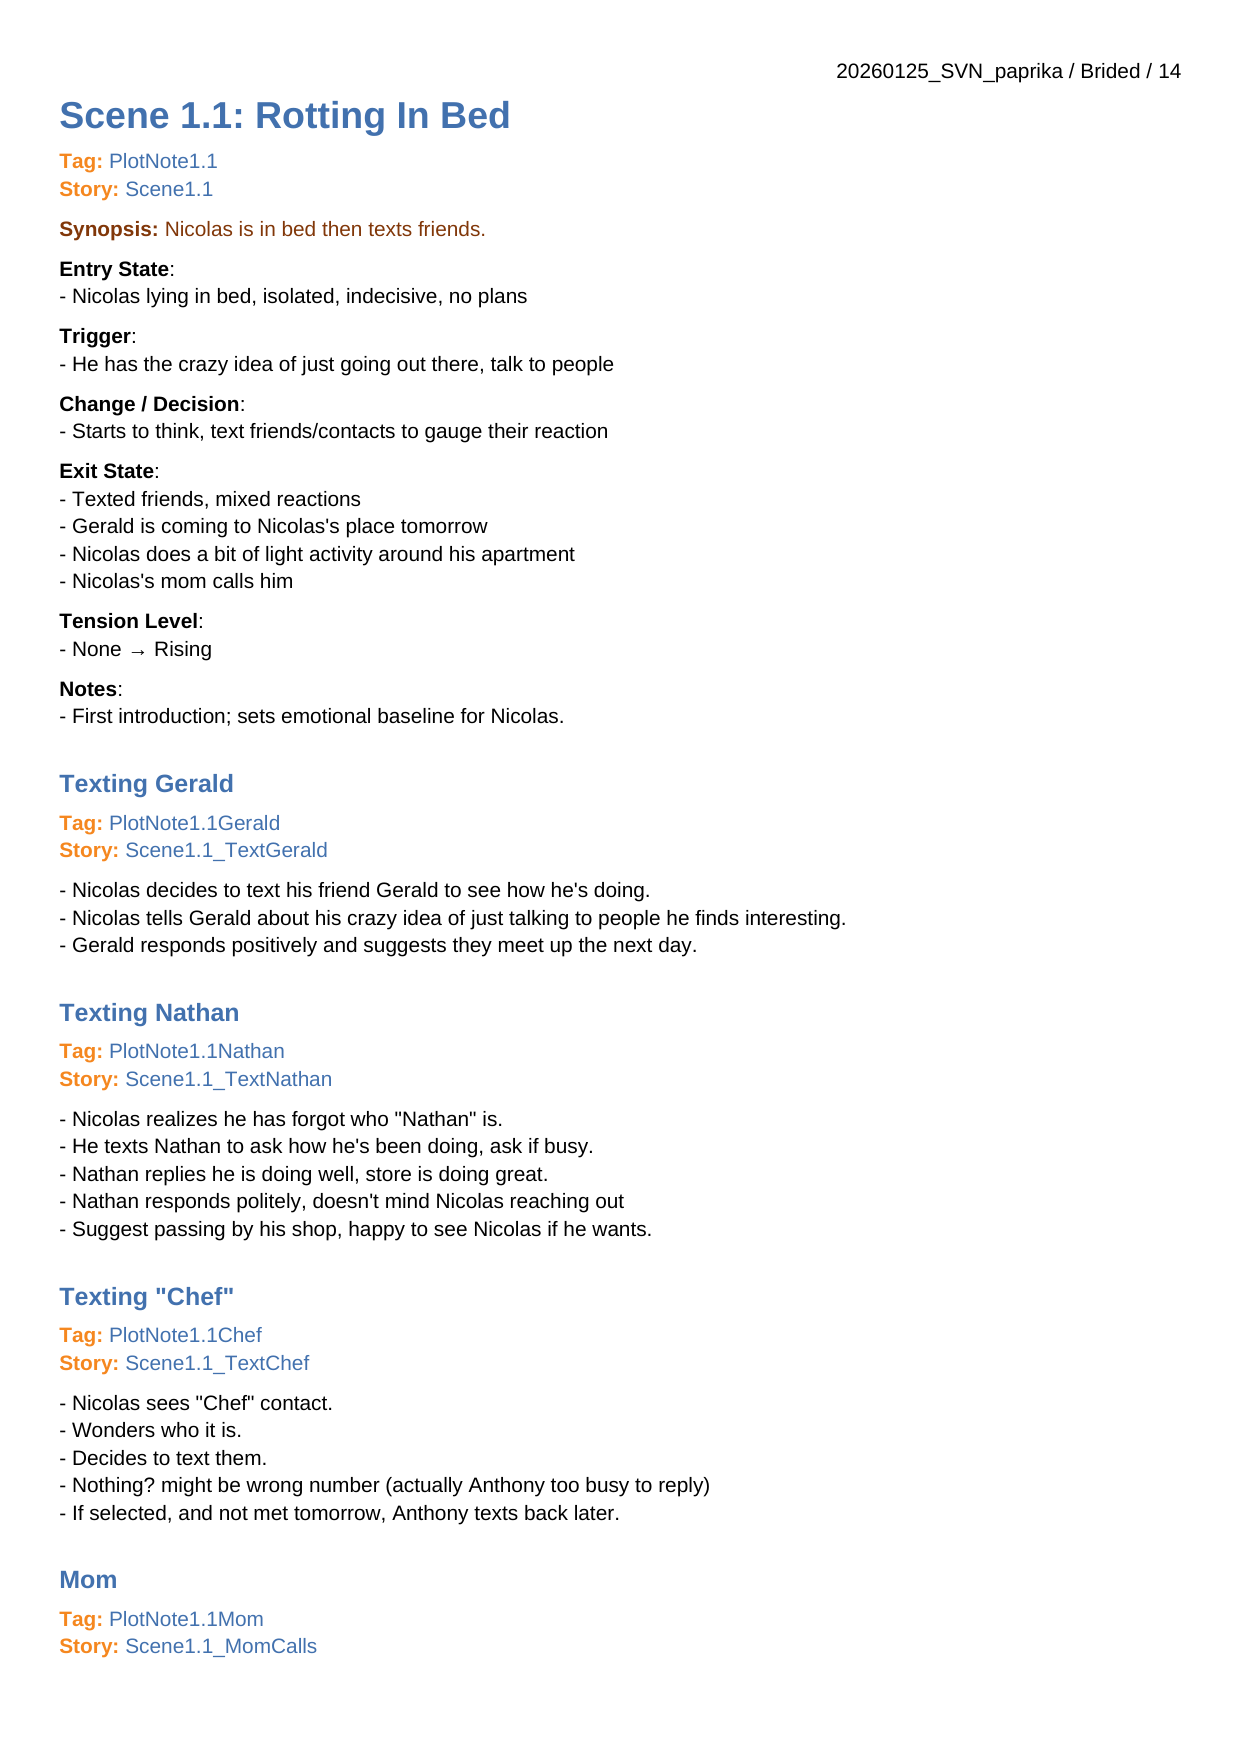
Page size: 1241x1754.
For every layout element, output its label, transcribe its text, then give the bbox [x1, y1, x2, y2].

text Exit State: - Texted friends, mixed reactions - Gerald is coming to Nicolas's place tomorrow - Nicolas does a bit of light activity around his apartment - Nicolas's mom calls him [59, 459, 1181, 593]
subtitle Texting Nathan [59, 998, 1181, 1027]
text Story: Scene1.1_TextNathan [59, 1067, 1181, 1091]
text Tag: PlotNote1.1 [59, 149, 1181, 173]
text Tag: PlotNote1.1Mom [59, 1607, 1181, 1631]
text Trigger: - He has the crazy idea of just going out there, talk to people [59, 324, 1181, 376]
text Synopsis: Nicolas is in bed then texts friends. [59, 217, 1181, 241]
text Entry State: - Nicolas lying in bed, isolated, indecisive, no plans [59, 257, 1181, 308]
text - Nicolas sees "Chef" contact. - Wonders who it is. - Decides to text them. - Nothing? might be wrong number (actually Anthony too busy to reply) - If selected, and not met tomorrow, Anthony texts back later. [59, 1390, 1181, 1524]
subtitle Mom [59, 1565, 1181, 1594]
text Tag: PlotNote1.1Nathan [59, 1039, 1181, 1063]
text Change / Decision: - Starts to think, text friends/contacts to gauge their reaction [59, 392, 1181, 443]
text Tag: PlotNote1.1Chef [59, 1323, 1181, 1347]
subtitle Scene 1.1: Rotting In Bed [59, 93, 1181, 137]
text Tension Level: - None → Rising [59, 609, 1181, 661]
text - Nicolas realizes he has forgot who "Nathan" is. - He texts Nathan to ask how he's been doing, ask if busy. - Nathan replies he is doing well, store is doing great. - Nathan responds politely, doesn't mind Nicolas reaching out - Suggest passing by his shop, happy to see Nicolas if he wants. [59, 1107, 1181, 1241]
text Tag: PlotNote1.1Gerald [59, 810, 1181, 834]
text - Nicolas decides to text his friend Gerald to see how he's doing. - Nicolas tells Gerald about his crazy idea of just talking to people he finds interesting. - Gerald responds positively and suggests they meet up the next day. [59, 878, 1181, 957]
subtitle Texting "Chef" [59, 1282, 1181, 1310]
text Notes: - First introduction; sets emotional baseline for Nicolas. [59, 677, 1181, 728]
subtitle Texting Gerald [59, 769, 1181, 798]
text Story: Scene1.1 [59, 177, 1181, 201]
text Story: Scene1.1_TextChef [59, 1350, 1181, 1374]
text Story: Scene1.1_MomCalls [59, 1634, 1181, 1658]
text Story: Scene1.1_TextGerald [59, 838, 1181, 862]
